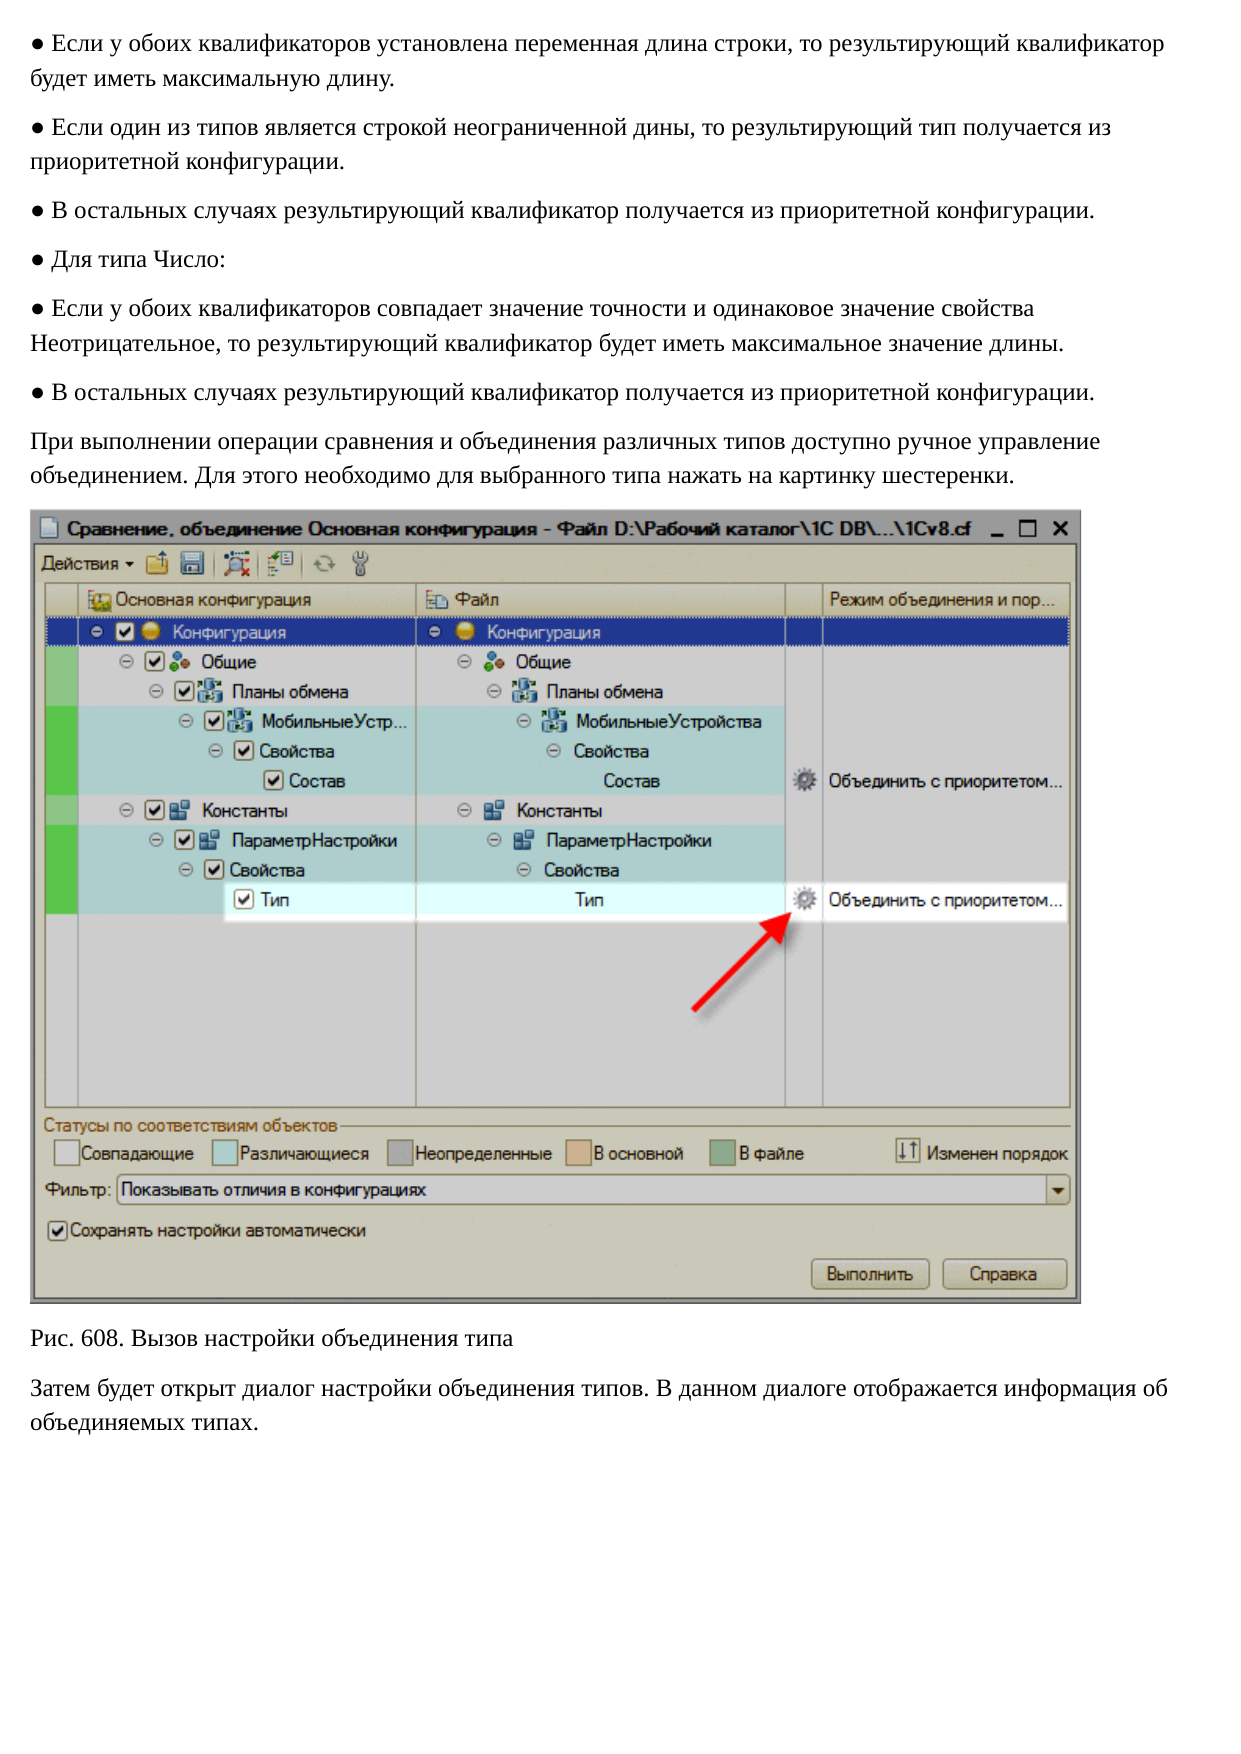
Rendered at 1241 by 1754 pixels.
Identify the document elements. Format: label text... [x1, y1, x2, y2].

text ● Для типа Число: [30, 244, 1211, 273]
text Рис. 608. Вызов настройки объединения типа [30, 1323, 1211, 1352]
text ● В остальных случаях результирующий квалификатор получается из приоритетной конфигурации. [30, 195, 1211, 224]
text Затем будет открыт диалог настройки объединения типов. В данном диалоге отображается информация об объединяемых типах. [30, 1373, 1211, 1436]
text ● Если у обоих квалификаторов совпадает значение точности и одинаковое значение свойства Неотрицательное, то результирующий квалификатор будет иметь максимальное значение длины. [30, 293, 1211, 357]
text ● Если у обоих квалификаторов установлена переменная длина строки, то результирующий квалификатор будет иметь максимальную длину. [30, 28, 1211, 91]
picture [29, 509, 1082, 1304]
text При выполнении операции сравнения и объединения различных типов доступно ручное управление объединением. Для этого необходимо для выбранного типа нажать на картинку шестеренки. [30, 426, 1211, 489]
text ● В остальных случаях результирующий квалификатор получается из приоритетной конфигурации. [30, 377, 1211, 406]
text ● Если один из типов является строкой неограниченной дины, то результирующий тип получается из приоритетной конфигурации. [30, 112, 1211, 175]
